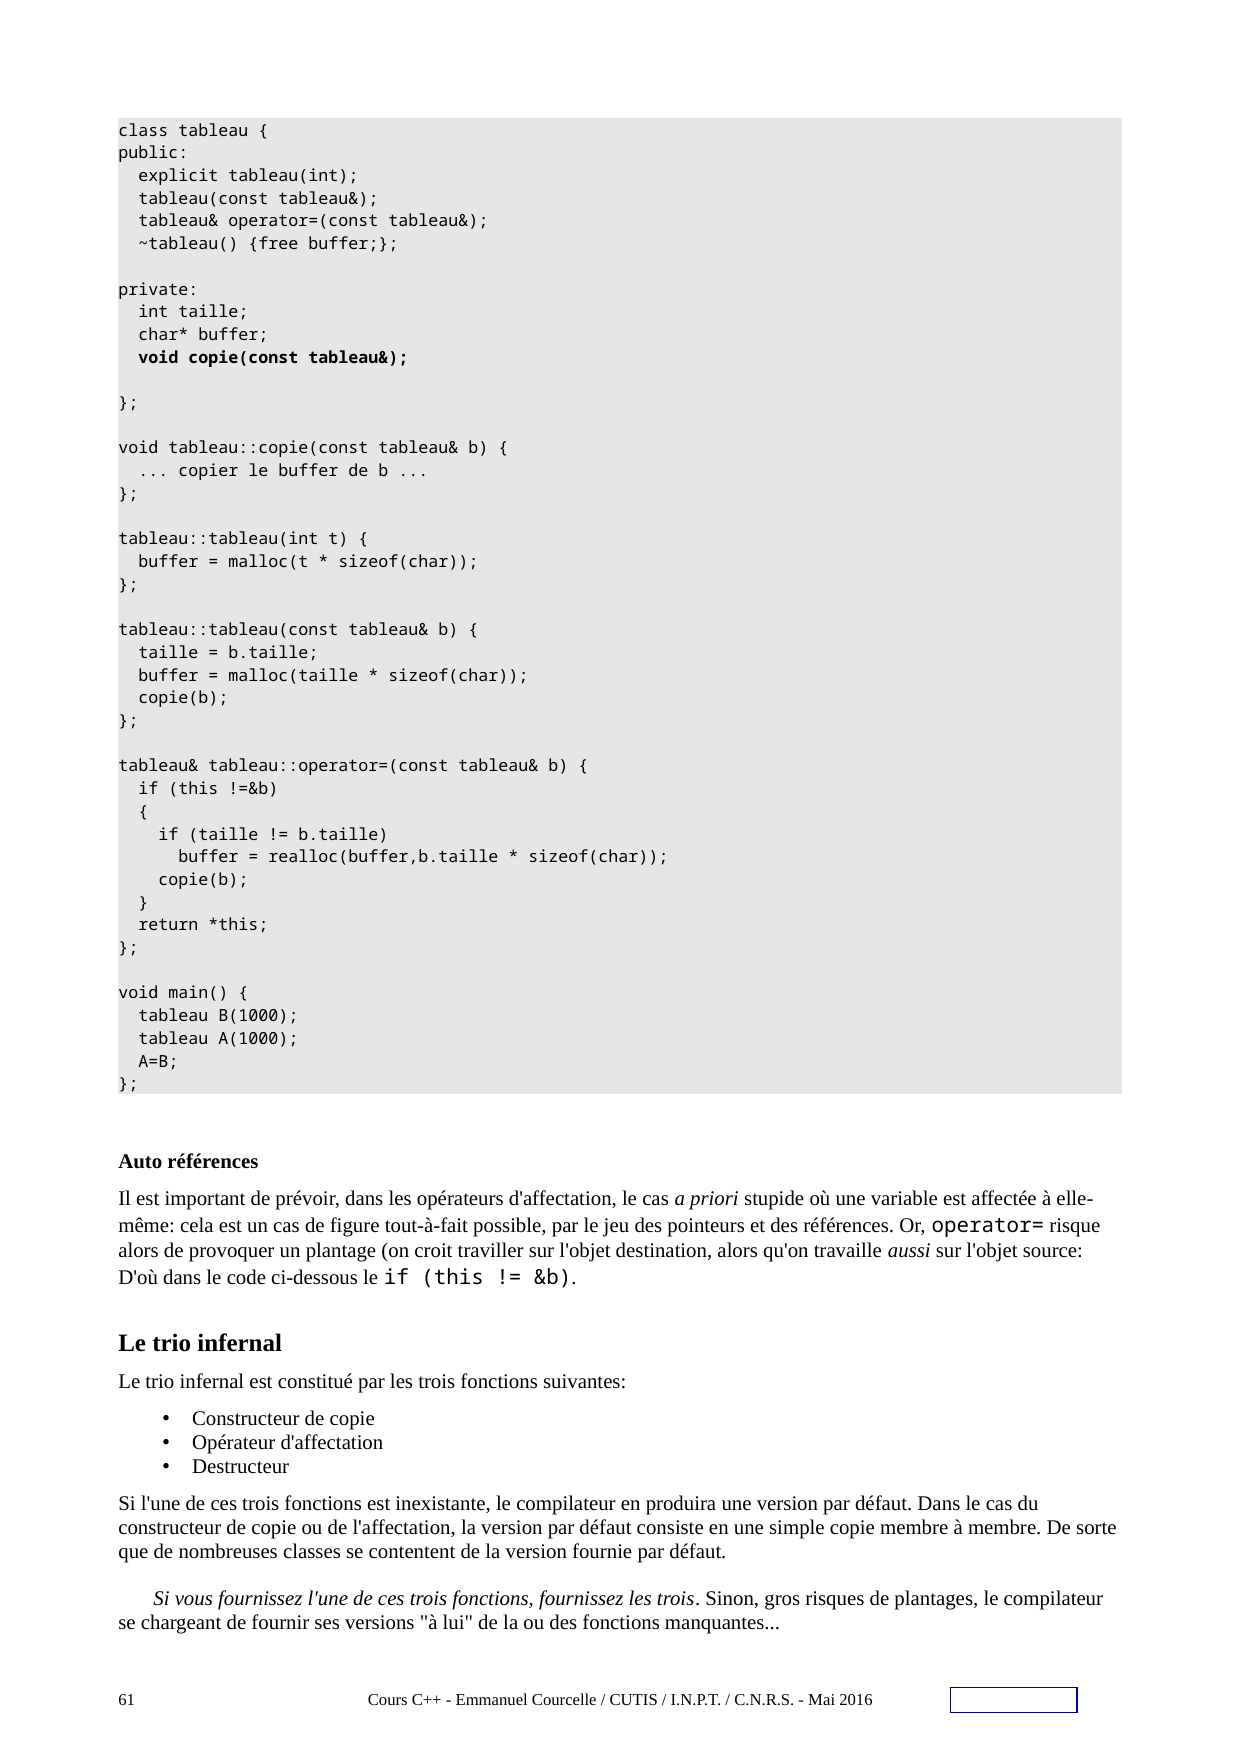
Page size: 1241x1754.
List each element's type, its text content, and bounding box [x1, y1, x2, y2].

text }; [118, 936, 1122, 958]
text tableau(const tableau&); [118, 186, 1122, 209]
text }; [118, 708, 1122, 731]
text return *this; [118, 913, 1122, 936]
text Il est important de prévoir, dans les opérateurs d'affectation, le cas a priori stupide où une variable est affectée à elle-même: cela est un cas de figure tout-à-fait possible, par le jeu des pointeurs et des références. Or, operator= risque alors de provoquer un plantage (on croit traviller sur l'objet destination, alors qu'on travaille aussi sur l'objet source: D'où dans le code ci-dessous le if (this != &b). [118, 1186, 1122, 1291]
text void main() { [118, 981, 1122, 1004]
text tableau& tableau::operator=(const tableau& b) { [118, 754, 1122, 777]
text copie(b); [118, 867, 1122, 890]
text public: [118, 141, 1122, 163]
text int taille; [118, 300, 1122, 322]
text char* buffer; [118, 322, 1122, 345]
text copie(b); [118, 686, 1122, 708]
text buffer = malloc(taille * sizeof(char)); [118, 663, 1122, 686]
list Opérateur d'affectation [162, 1430, 1122, 1454]
text class tableau { [118, 118, 1122, 141]
text Le trio infernal est constitué par les trois fonctions suivantes: [118, 1369, 1122, 1393]
list Destructeur [162, 1454, 1122, 1478]
text if (this !=&b) [118, 777, 1122, 799]
text { [118, 799, 1122, 822]
text }; [118, 1072, 1122, 1094]
text if (taille != b.taille) [118, 822, 1122, 845]
text A=B; [118, 1049, 1122, 1072]
text buffer = realloc(buffer,b.taille * sizeof(char)); [118, 845, 1122, 867]
text tableau::tableau(int t) { [118, 527, 1122, 549]
text tableau A(1000); [118, 1026, 1122, 1049]
text Si vous fournissez l'une de ces trois fonctions, fournissez les trois. Sinon, gros risques de plantages, le compilateur se chargeant de fournir ses versions "à lui" de la ou des fonctions manquantes... [118, 1575, 1122, 1634]
text taille = b.taille; [118, 640, 1122, 663]
text void tableau::copie(const tableau& b) { [118, 436, 1122, 459]
text private: [118, 277, 1122, 300]
text buffer = malloc(t * sizeof(char)); [118, 549, 1122, 572]
text }; [118, 391, 1122, 413]
text ~tableau() {free buffer;}; [118, 232, 1122, 254]
text ... copier le buffer de b ... [118, 459, 1122, 481]
text }; [118, 481, 1122, 504]
list Constructeur de copie [162, 1406, 1122, 1430]
subtitle Auto références [118, 1149, 1122, 1173]
subtitle Le trio infernal [118, 1328, 1122, 1357]
text explicit tableau(int); [118, 163, 1122, 186]
text tableau& operator=(const tableau&); [118, 209, 1122, 232]
text tableau::tableau(const tableau& b) { [118, 618, 1122, 640]
text Si l'une de ces trois fonctions est inexistante, le compilateur en produira une version par défaut. Dans le cas du constructeur de copie ou de l'affectation, la version par défaut consiste en une simple copie membre à membre. De sorte que de nombreuses classes se contentent de la version fournie par défaut. [118, 1491, 1122, 1563]
text } [118, 890, 1122, 913]
text }; [118, 572, 1122, 595]
text void copie(const tableau&); [118, 345, 1122, 368]
text tableau B(1000); [118, 1004, 1122, 1026]
